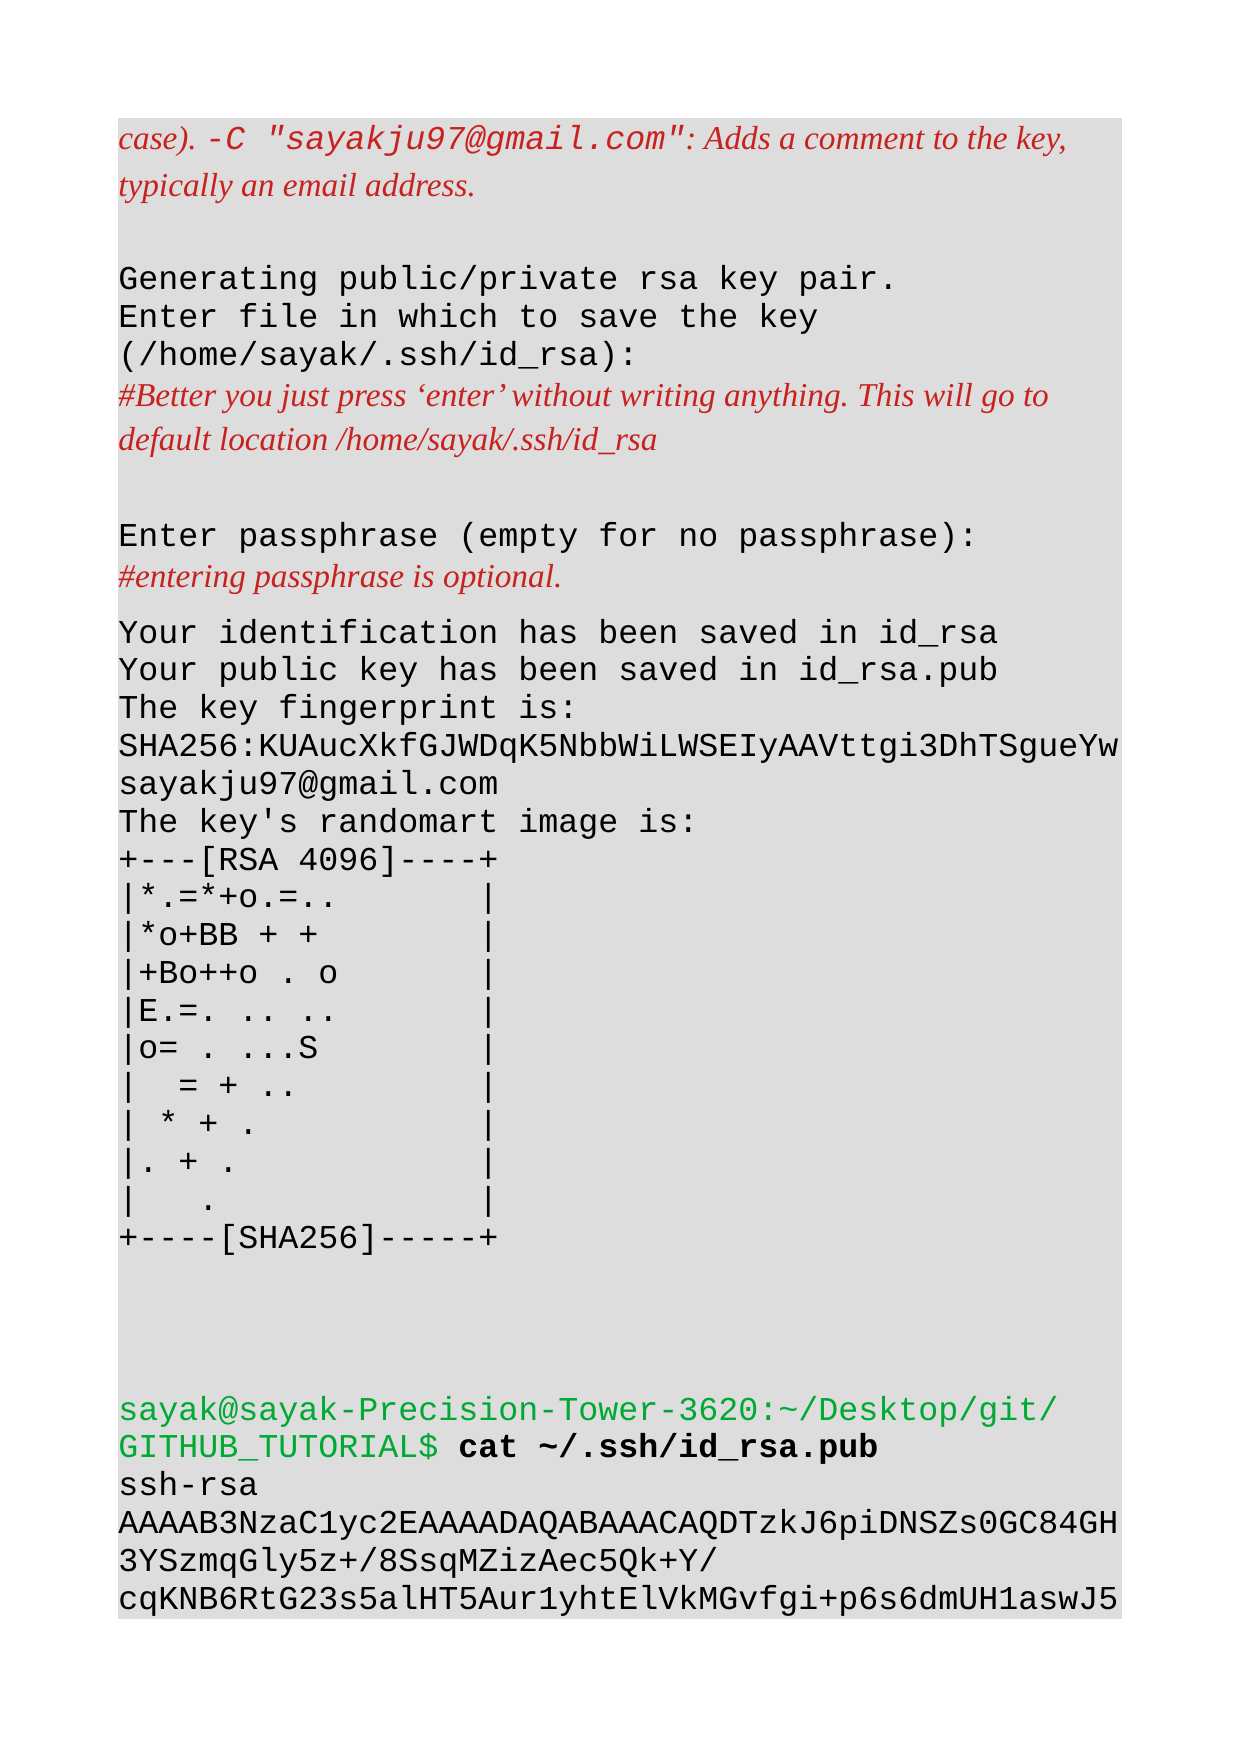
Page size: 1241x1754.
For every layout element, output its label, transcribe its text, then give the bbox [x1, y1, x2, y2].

text |o= . ...S | [118, 1031, 1122, 1069]
text Enter file in which to save the key (/home/sayak/.ssh/id_rsa): [118, 299, 1122, 375]
text | * + . | [118, 1107, 1122, 1145]
text +----[SHA256]-----+ [118, 1220, 1122, 1258]
text Generating public/private rsa key pair. [118, 262, 1122, 299]
text |. + . | [118, 1145, 1122, 1182]
text |+Bo++o . o | [118, 956, 1122, 993]
text |E.=. .. .. | [118, 993, 1122, 1031]
text The key's randomart image is: [118, 804, 1122, 842]
text The key fingerprint is: [118, 691, 1122, 729]
text #entering passphrase is optional. [118, 557, 1122, 595]
text ssh-rsa AAAAB3NzaC1yc2EAAAADAQABAAACAQDTzkJ6piDNSZs0GC84GH3YSzmqGly5z+/8SsqMZizAec5Qk+Y/cqKNB6RtG23s5alHT5Aur1yhtElVkMGvfgi+p6s6dmUH1aswJ5 [118, 1468, 1122, 1619]
text |*.=*+o.=.. | [118, 880, 1122, 918]
text | . | [118, 1182, 1122, 1220]
text Your identification has been saved in id_rsa [118, 615, 1122, 653]
text #Better you just press ‘enter’ without writing anything. This will go to default location /home/sayak/.ssh/id_rsa [118, 375, 1122, 460]
text sayak@sayak-Precision-Tower-3620:~/Desktop/git/GITHUB_TUTORIAL$ cat ~/.ssh/id_rsa.pub [118, 1392, 1122, 1468]
text | = + .. | [118, 1069, 1122, 1107]
text SHA256:KUAucXkfGJWDqK5NbbWiLWSEIyAAVttgi3DhTSgueYw sayakju97@gmail.com [118, 729, 1122, 804]
text Your public key has been saved in id_rsa.pub [118, 653, 1122, 691]
text |*o+BB + + | [118, 918, 1122, 956]
text case). -C "sayakju97@gmail.com": Adds a comment to the key, typically an email address. [118, 118, 1122, 203]
text +---[RSA 4096]----+ [118, 842, 1122, 880]
text Enter passphrase (empty for no passphrase): [118, 519, 1122, 557]
